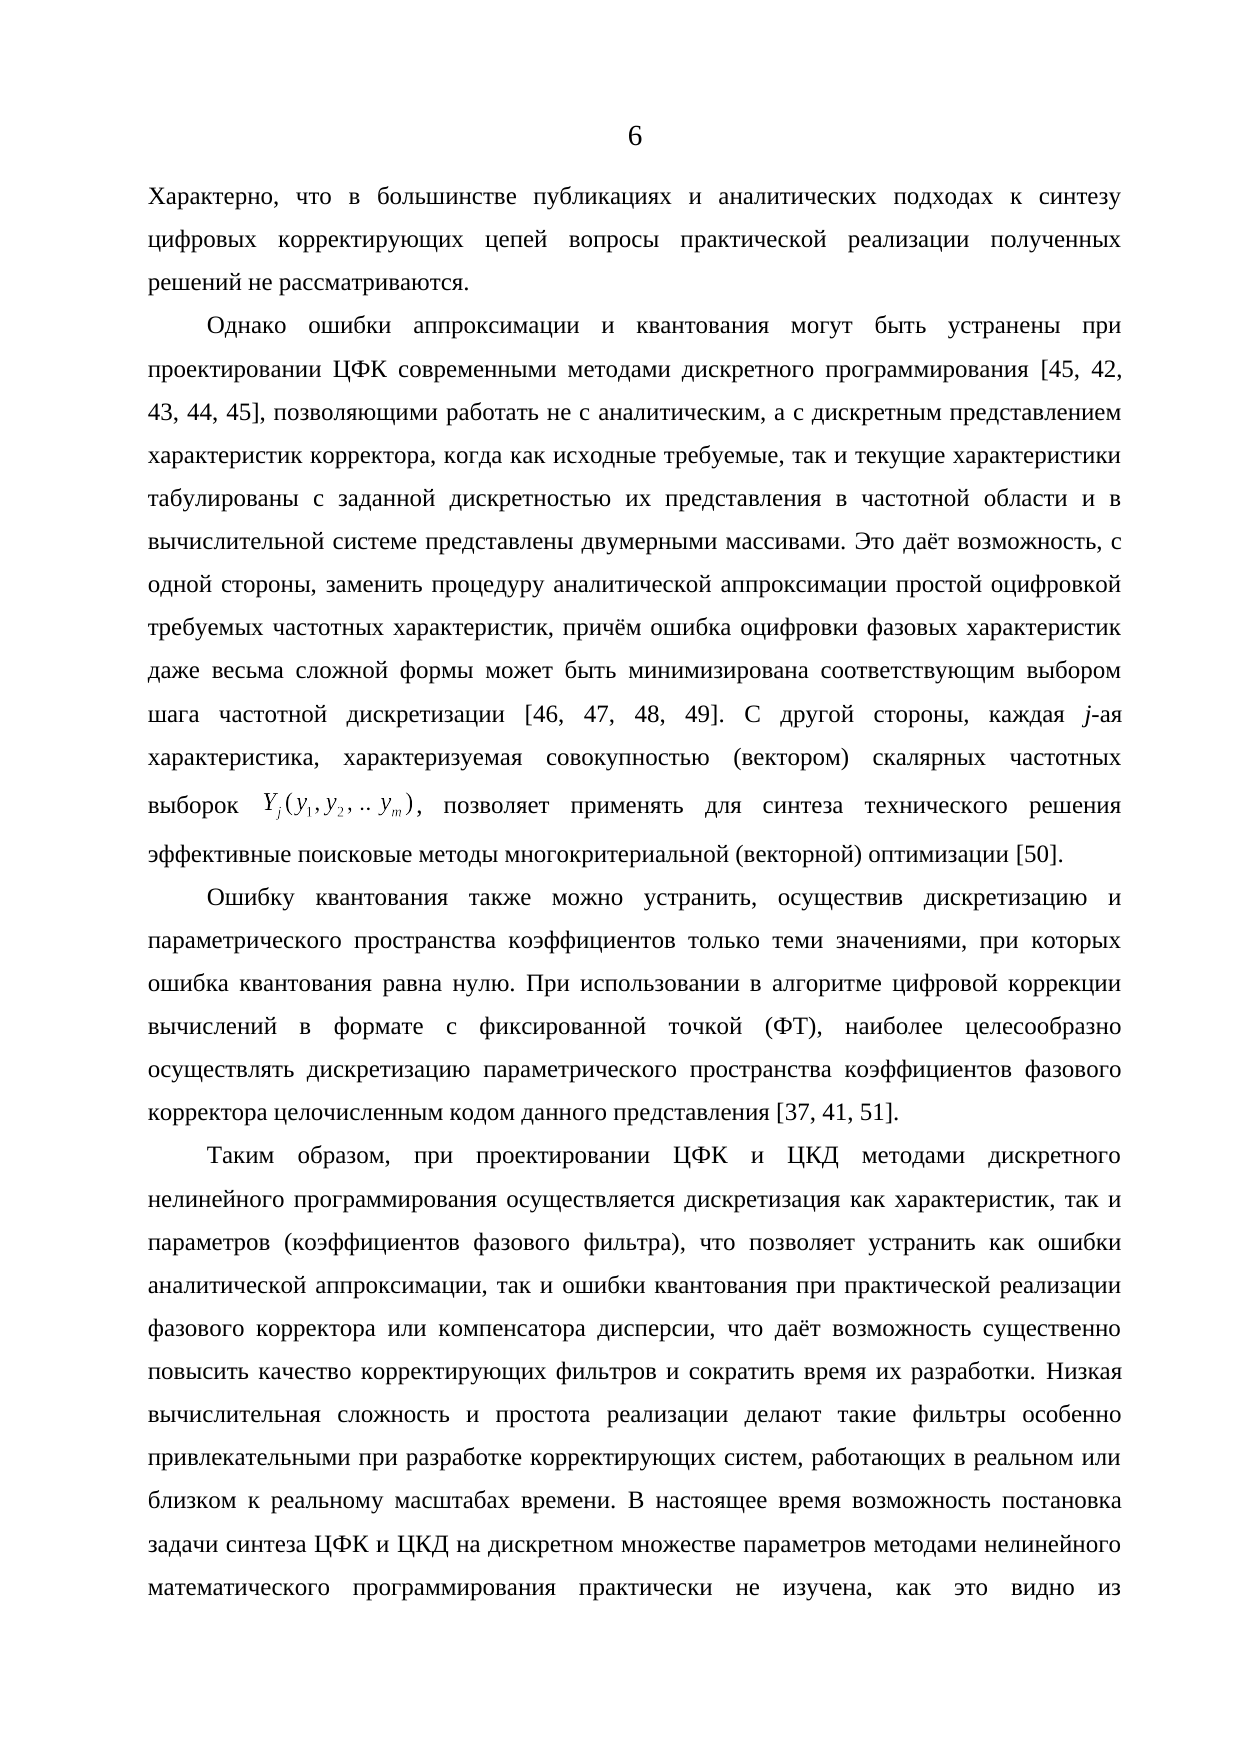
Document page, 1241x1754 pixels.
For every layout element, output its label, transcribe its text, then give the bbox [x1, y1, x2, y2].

text Характерно, что в большинстве публикациях и аналитических подходах к синтезу цифровых корректирующих цепей вопросы практической реализации полученных решений не рассматриваются. [148, 181, 1122, 296]
text Таким образом, при проектировании ЦФК и ЦКД методами дискретного нелинейного программирования осуществляется дискретизация как характеристик, так и параметров (коэффициентов фазового фильтра), что позволяет устранить как ошибки аналитической аппроксимации, так и ошибки квантования при практической реализации фазового корректора или компенсатора дисперсии, что даёт возможность существенно повысить качество корректирующих фильтров и сократить время их разработки. Низкая вычислительная сложность и простота реализации делают такие фильтры особенно привлекательными при разработке корректирующих систем, работающих в реальном или близком к реальному масштабах времени. В настоящее время возможность постановка задачи синтеза ЦФК и ЦКД на дискретном множестве параметров методами нелинейного математического программирования практически не изучена, как это видно из [148, 1141, 1122, 1601]
text Ошибку квантования также можно устранить, осуществив дискретизацию и параметрического пространства коэффициентов только теми значениями, при которых ошибка квантования равна нулю. При использовании в алгоритме цифровой коррекции вычислений в формате с фиксированной точкой (ФТ), наиболее целесообразно осуществлять дискретизацию параметрического пространства коэффициентов фазового корректора целочисленным кодом данного представления [37, 41, 51]. [148, 882, 1122, 1126]
text Однако ошибки аппроксимации и квантования могут быть устранены при проектировании ЦФК современными методами дискретного программирования [45, 42, 43, 44, 45], позволяющими работать не с аналитическим, а с дискретным представлением характеристик корректора, когда как исходные требуемые, так и текущие характеристики табулированы с заданной дискретностью их представления в частотной области и в вычислительной системе представлены двумерными массивами. Это даёт возможность, с одной стороны, заменить процедуру аналитической аппроксимации простой оцифровкой требуемых частотных характеристик, причём ошибка оцифровки фазовых характеристик даже весьма сложной формы может быть минимизирована соответствующим выбором шага частотной дискретизации [46, 47, 48, 49]. С другой стороны, каждая j-ая характеристика, характеризуемая совокупностью (вектором) скалярных частотных выборок , позволяет применять для синтеза технического решения эффективные поисковые методы многокритериальной (векторной) оптимизации [50]. [148, 311, 1122, 867]
